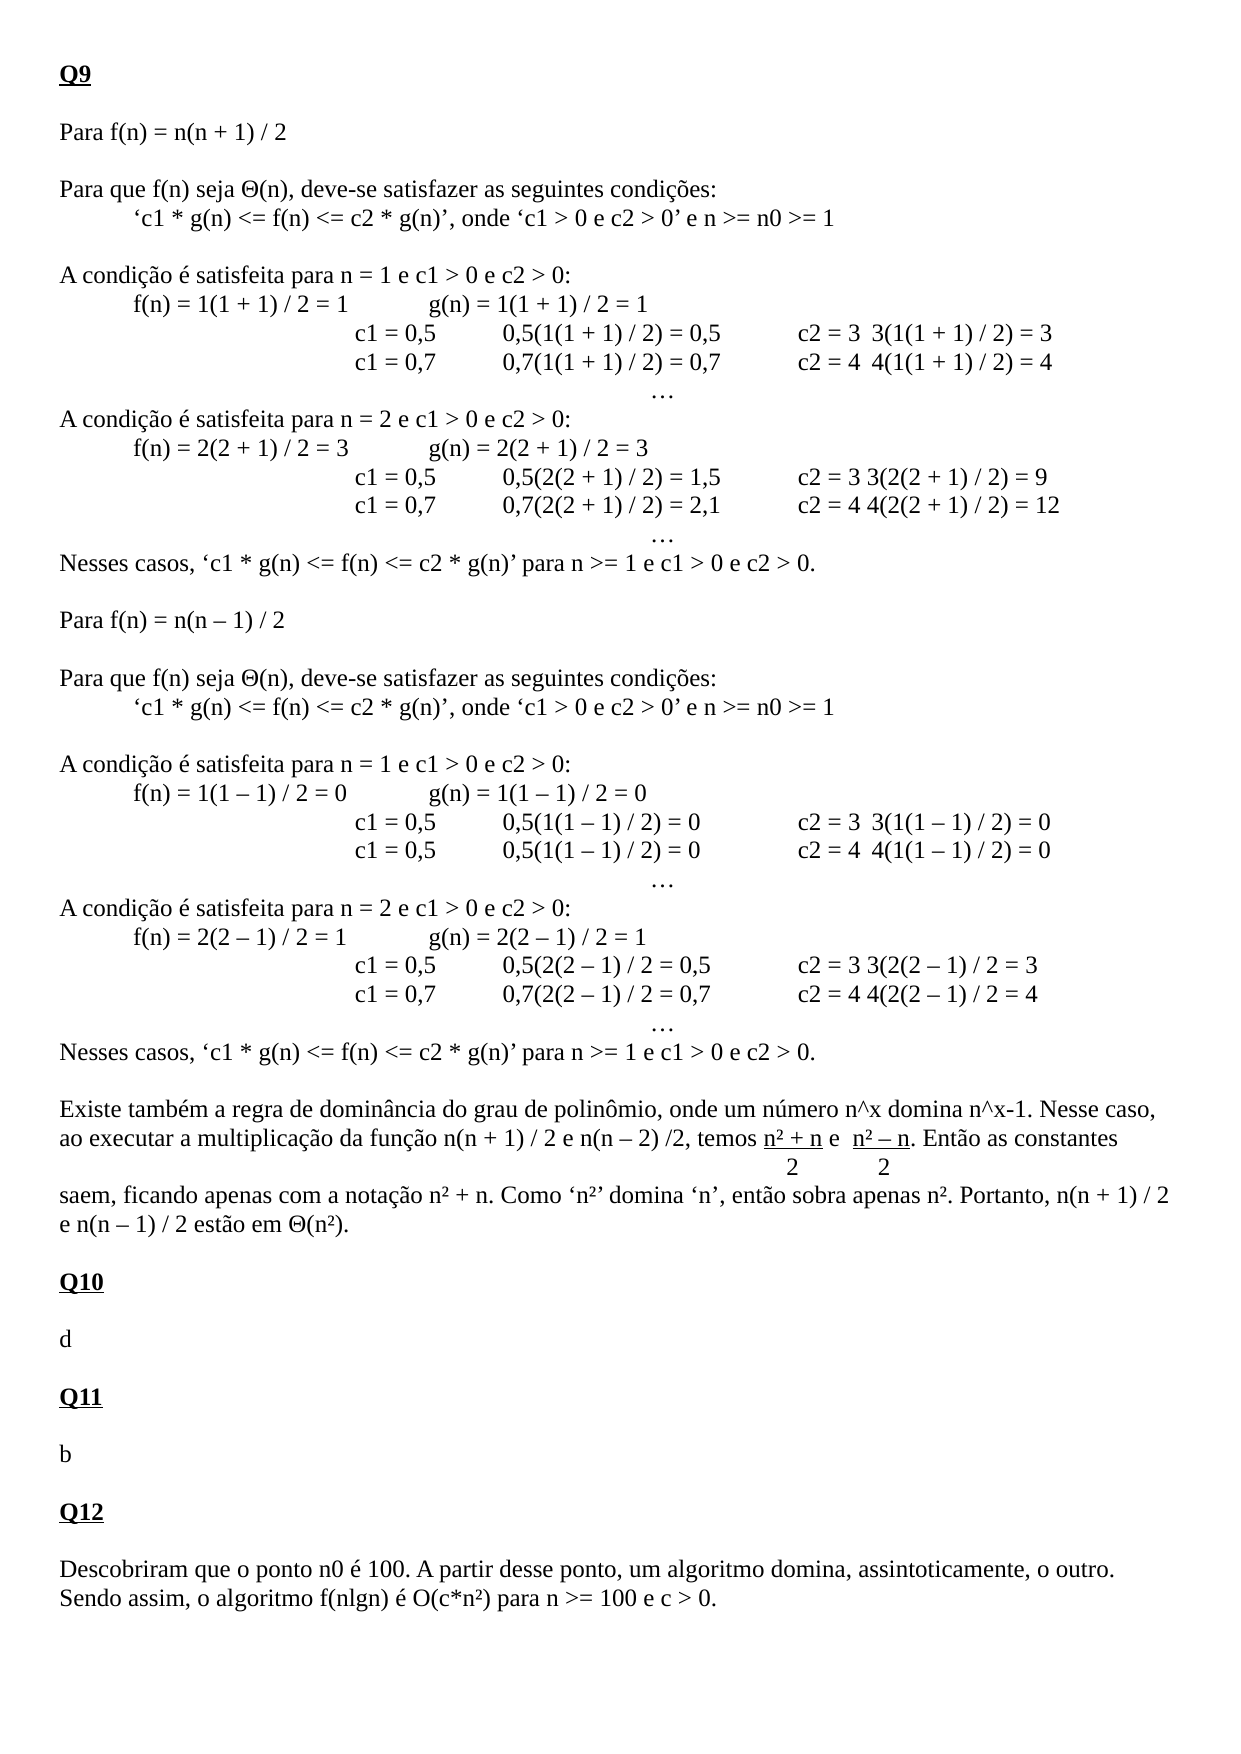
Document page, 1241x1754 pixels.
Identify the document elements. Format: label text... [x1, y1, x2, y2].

text … [59, 375, 1181, 404]
text ‘c1 * g(n) <= f(n) <= c2 * g(n)’, onde ‘c1 > 0 e c2 > 0’ e n >= n0 >= 1 [59, 692, 1181, 720]
text c1 = 0,7 0,7(1(1 + 1) / 2) = 0,7 c2 = 4 4(1(1 + 1) / 2) = 4 [59, 347, 1181, 375]
text … [59, 864, 1181, 893]
text f(n) = 2(2 – 1) / 2 = 1 g(n) = 2(2 – 1) / 2 = 1 [59, 922, 1181, 950]
text Existe também a regra de dominância do grau de polinômio, onde um número n^x domina n^x-1. Nesse caso, ao executar a multiplicação da função n(n + 1) / 2 e n(n – 2) /2, temos n² + n e n² – n. Então as constantes [59, 1094, 1181, 1152]
text b [59, 1439, 1181, 1468]
text A condição é satisfeita para n = 2 e c1 > 0 e c2 > 0: [59, 404, 1181, 433]
text A condição é satisfeita para n = 2 e c1 > 0 e c2 > 0: [59, 893, 1181, 922]
text c1 = 0,5 0,5(1(1 – 1) / 2) = 0 c2 = 3 3(1(1 – 1) / 2) = 0 [59, 807, 1181, 835]
text saem, ficando apenas com a notação n² + n. Como ‘n²’ domina ‘n’, então sobra apenas n². Portanto, n(n + 1) / 2 e n(n – 1) / 2 estão em Θ(n²). [59, 1180, 1181, 1238]
text c1 = 0,7 0,7(2(2 + 1) / 2) = 2,1 c2 = 4 4(2(2 + 1) / 2) = 12 [59, 490, 1181, 519]
text A condição é satisfeita para n = 1 e c1 > 0 e c2 > 0: [59, 260, 1181, 289]
text c1 = 0,5 0,5(2(2 – 1) / 2 = 0,5 c2 = 3 3(2(2 – 1) / 2 = 3 [59, 950, 1181, 979]
text Para f(n) = n(n + 1) / 2 [59, 117, 1181, 145]
text 2 2 [59, 1152, 1181, 1180]
text c1 = 0,5 0,5(1(1 – 1) / 2) = 0 c2 = 4 4(1(1 – 1) / 2) = 0 [59, 835, 1181, 864]
text c1 = 0,7 0,7(2(2 – 1) / 2 = 0,7 c2 = 4 4(2(2 – 1) / 2 = 4 [59, 979, 1181, 1008]
text … [59, 519, 1181, 548]
text f(n) = 1(1 + 1) / 2 = 1 g(n) = 1(1 + 1) / 2 = 1 [59, 289, 1181, 318]
text f(n) = 1(1 – 1) / 2 = 0 g(n) = 1(1 – 1) / 2 = 0 [59, 778, 1181, 807]
text Descobriram que o ponto n0 é 100. A partir desse ponto, um algoritmo domina, assintoticamente, o outro. Sendo assim, o algoritmo f(nlgn) é O(c*n²) para n >= 100 e c > 0. [59, 1554, 1181, 1612]
text Para que f(n) seja Θ(n), deve-se satisfazer as seguintes condições: [59, 663, 1181, 692]
text c1 = 0,5 0,5(2(2 + 1) / 2) = 1,5 c2 = 3 3(2(2 + 1) / 2) = 9 [59, 462, 1181, 490]
text Q12 [59, 1497, 1181, 1525]
text c1 = 0,5 0,5(1(1 + 1) / 2) = 0,5 c2 = 3 3(1(1 + 1) / 2) = 3 [59, 318, 1181, 347]
text … [59, 1008, 1181, 1037]
text ‘c1 * g(n) <= f(n) <= c2 * g(n)’, onde ‘c1 > 0 e c2 > 0’ e n >= n0 >= 1 [59, 203, 1181, 232]
text Q10 [59, 1267, 1181, 1295]
text A condição é satisfeita para n = 1 e c1 > 0 e c2 > 0: [59, 749, 1181, 778]
text Q9 [59, 59, 1181, 88]
text f(n) = 2(2 + 1) / 2 = 3 g(n) = 2(2 + 1) / 2 = 3 [59, 433, 1181, 462]
text Q11 [59, 1382, 1181, 1410]
text Para f(n) = n(n – 1) / 2 [59, 605, 1181, 634]
text Para que f(n) seja Θ(n), deve-se satisfazer as seguintes condições: [59, 174, 1181, 203]
text Nesses casos, ‘c1 * g(n) <= f(n) <= c2 * g(n)’ para n >= 1 e c1 > 0 e c2 > 0. [59, 548, 1181, 577]
text d [59, 1324, 1181, 1353]
text Nesses casos, ‘c1 * g(n) <= f(n) <= c2 * g(n)’ para n >= 1 e c1 > 0 e c2 > 0. [59, 1037, 1181, 1065]
